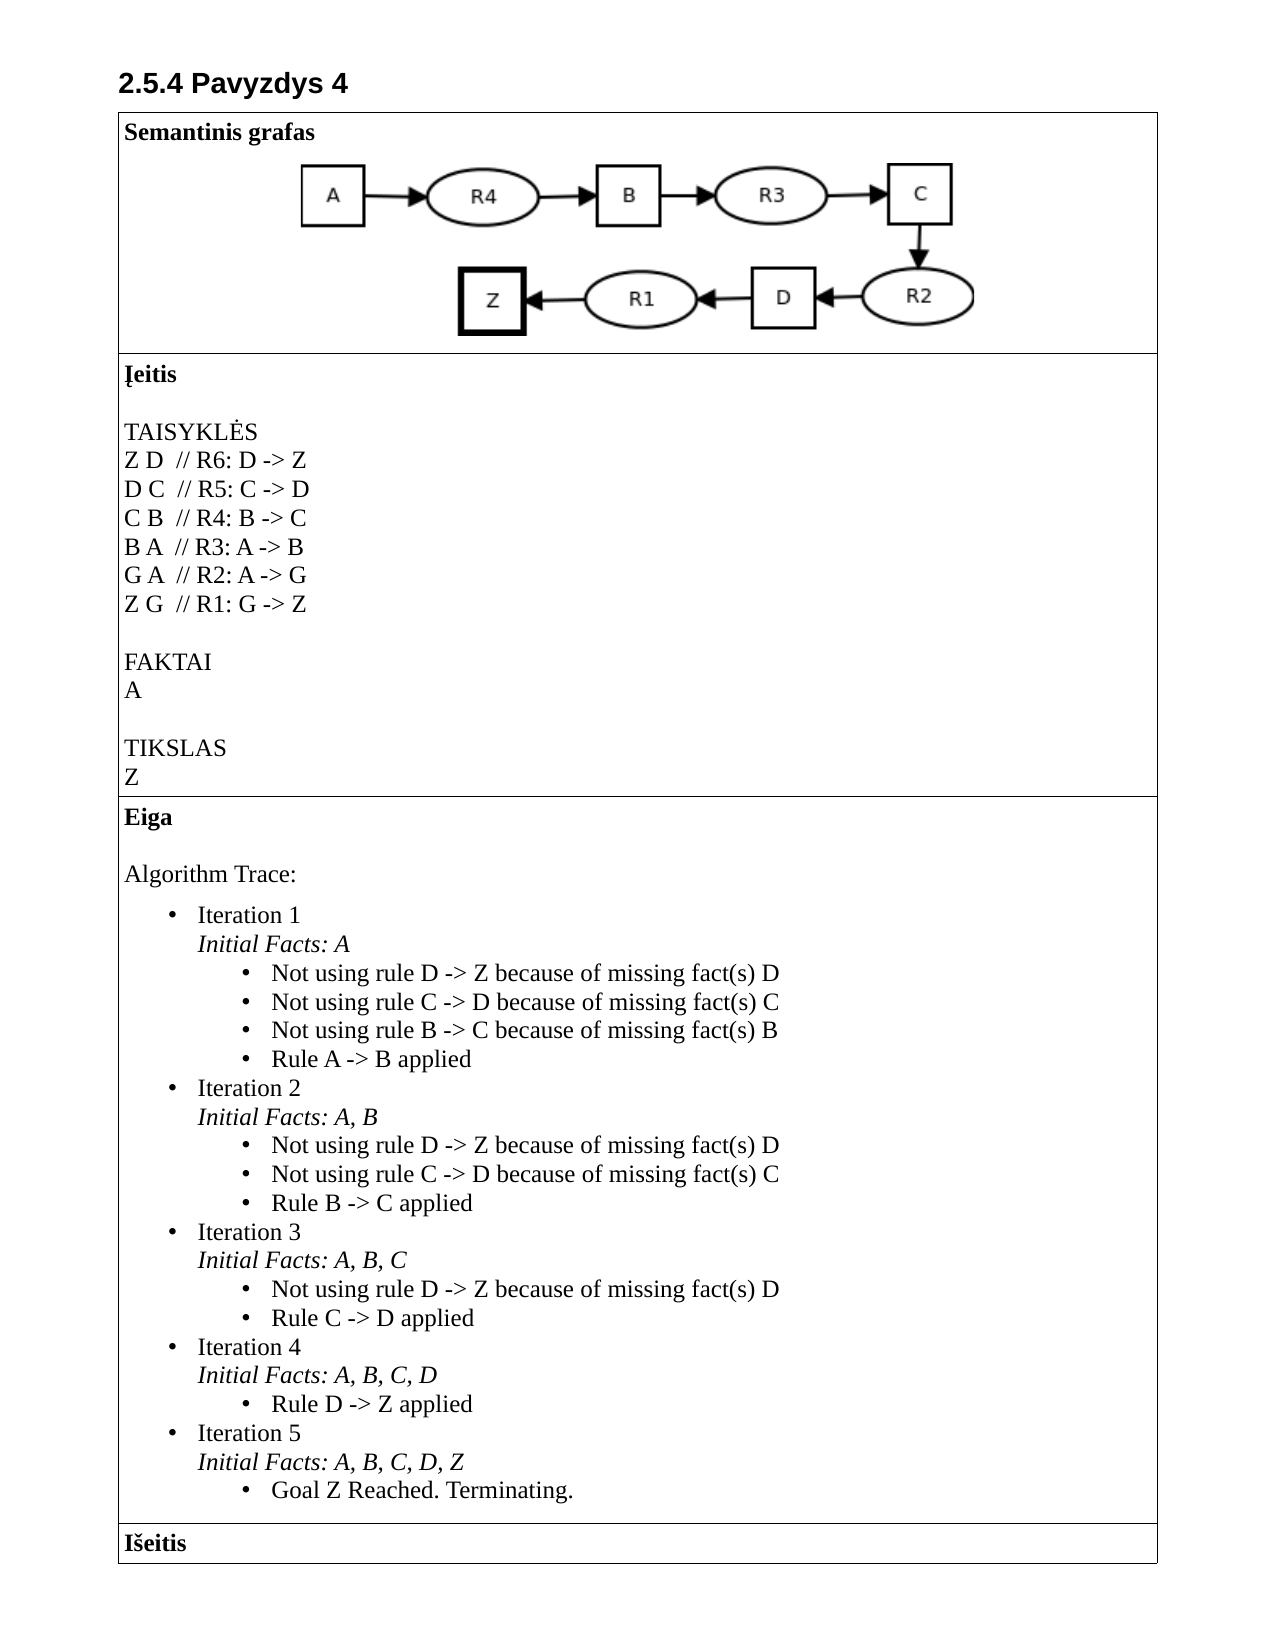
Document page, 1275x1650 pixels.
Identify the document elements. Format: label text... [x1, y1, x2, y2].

table_header Semantinis grafas [119, 113, 1157, 353]
table_cell Įeitis TAISYKLĖS Z D // R6: D -> Z D C // R5: C -> D C B // R4: B -> C B A // R3: A -> B G A // R2: A -> G Z G // R1: G -> Z FAKTAI A TIKSLAS Z [119, 354, 1157, 796]
picture [300, 163, 975, 336]
subtitle 2.5.4 Pavyzdys 4 [118, 66, 1157, 99]
table_cell Išeitis [119, 1524, 1157, 1563]
table_cell Eiga Algorithm Trace: Iteration 1 Initial Facts: A Not using rule D -> Z because of missing fact(s) D Not using rule C -> D because of missing fact(s) C Not using rule B -> C because of missing fact(s) B Rule A -> B applied Iteration 2 Initial Facts: A, B Not using rule D -> Z because of missing fact(s) D Not using rule C -> D because of missing fact(s) C Rule B -> C applied Iteration 3 Initial Facts: A, B, C Not using rule D -> Z because of missing fact(s) D Rule C -> D applied Iteration 4 Initial Facts: A, B, C, D Rule D -> Z applied Iteration 5 Initial Facts: A, B, C, D, Z Goal Z Reached. Terminating. [119, 797, 1157, 1523]
